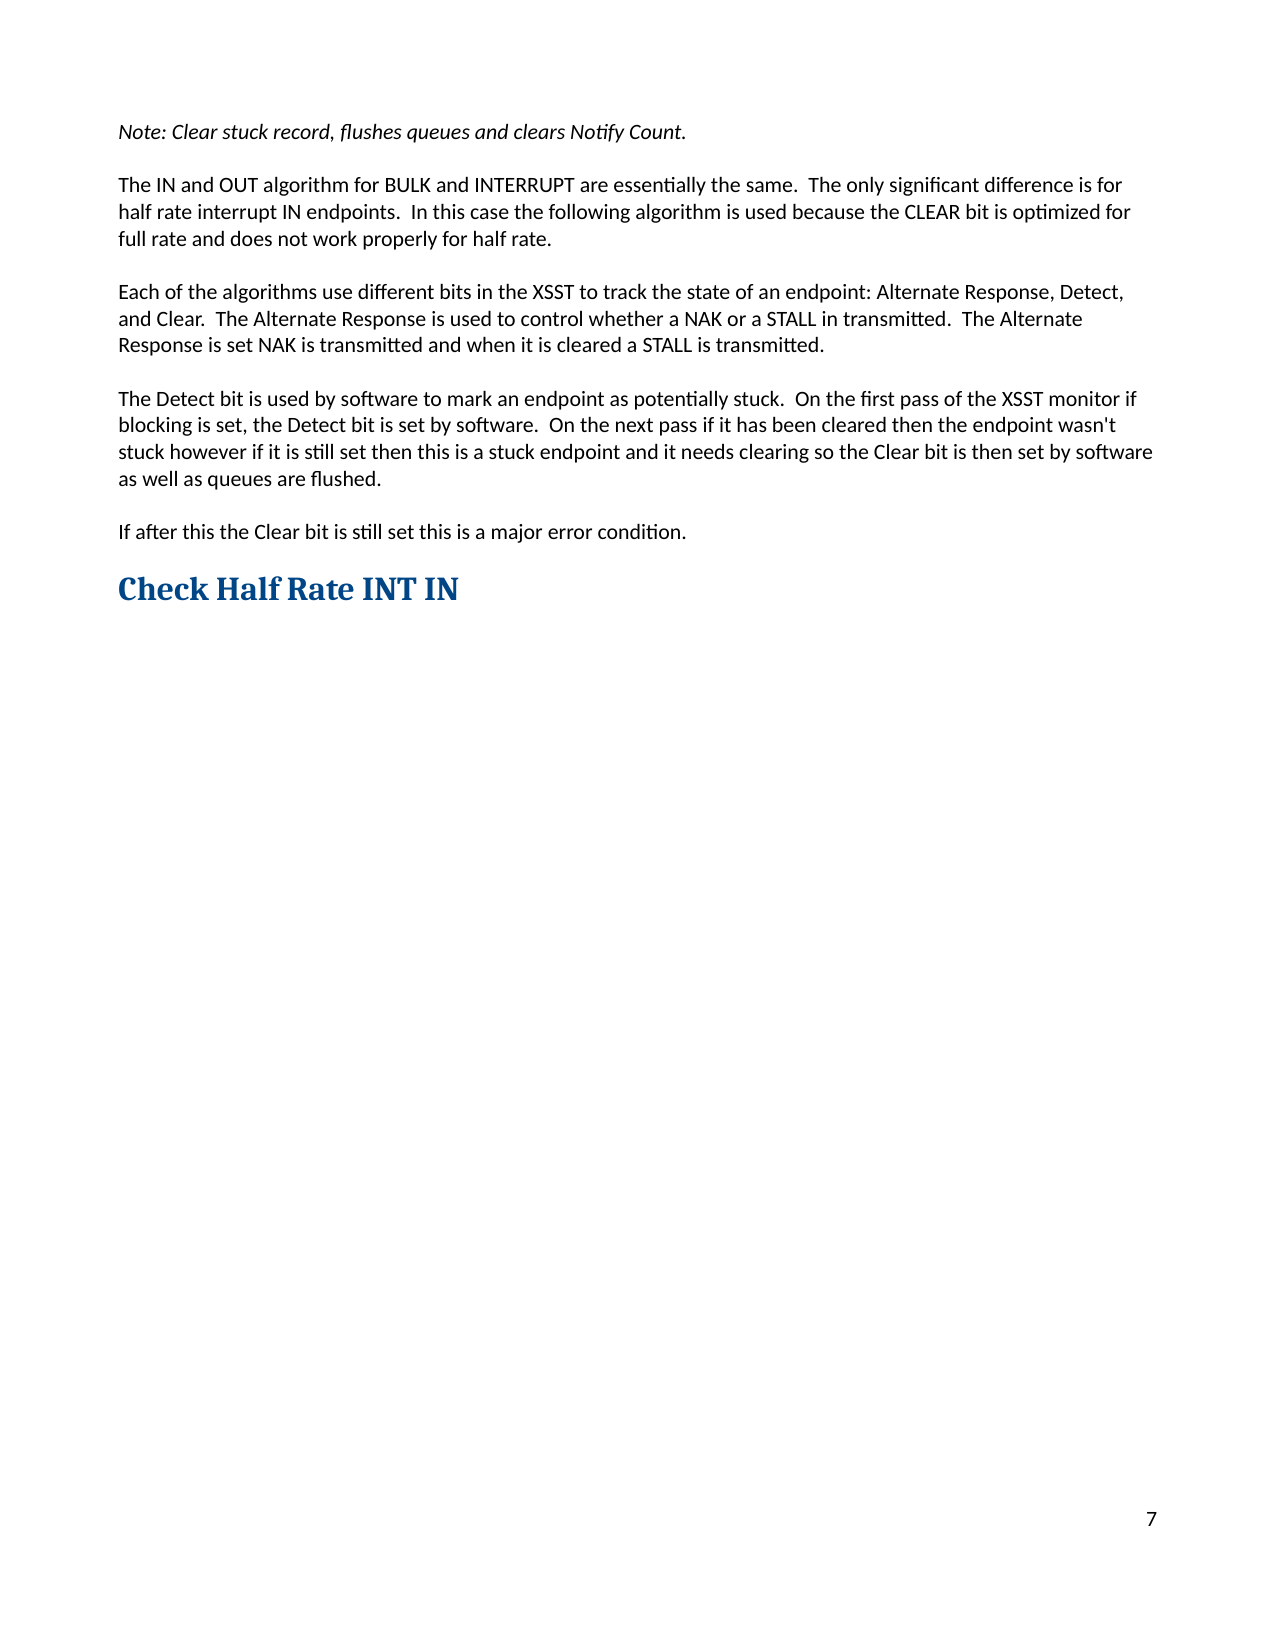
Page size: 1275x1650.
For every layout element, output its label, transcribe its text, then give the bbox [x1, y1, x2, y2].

text The Detect bit is used by software to mark an endpoint as potentially stuck. On the first pass of the XSST monitor if blocking is set, the Detect bit is set by software. On the next pass if it has been cleared then the endpoint wasn't stuck however if it is still set then this is a stuck endpoint and it needs clearing so the Clear bit is then set by software as well as queues are flushed. [118, 385, 1157, 491]
text Each of the algorithms use different bits in the XSST to track the state of an endpoint: Alternate Response, Detect, and Clear. The Alternate Response is used to control whether a NAK or a STALL in transmitted. The Alternate Response is set NAK is transmitted and when it is cleared a STALL is transmitted. [118, 278, 1157, 358]
text The IN and OUT algorithm for BULK and INTERRUPT are essentially the same. The only significant difference is for half rate interrupt IN endpoints. In this case the following algorithm is used because the CLEAR bit is optimized for full rate and does not work properly for half rate. [118, 171, 1157, 251]
subtitle Check Half Rate INT IN [118, 570, 1157, 608]
text Note: Clear stuck record, flushes queues and clears Notify Count. [118, 118, 1157, 145]
text If after this the Clear bit is still set this is a major error condition. [118, 518, 1157, 545]
